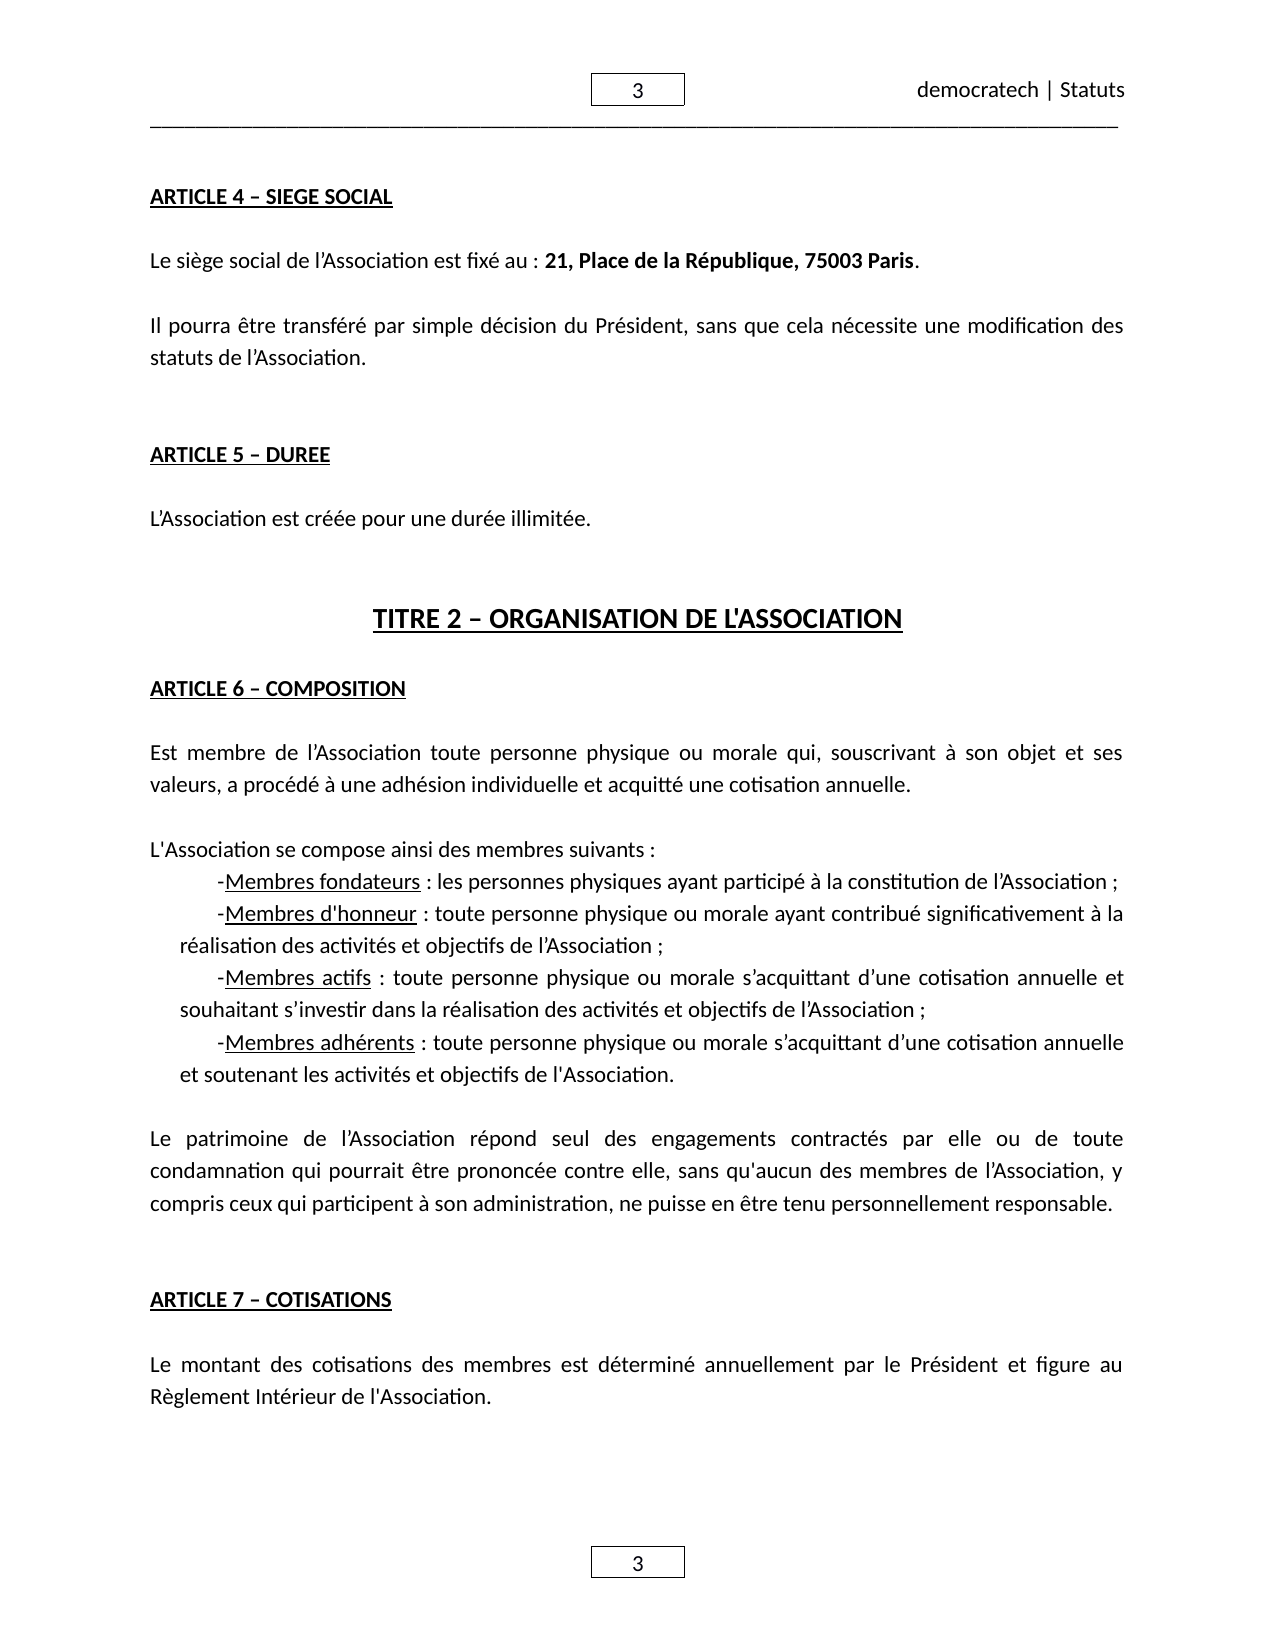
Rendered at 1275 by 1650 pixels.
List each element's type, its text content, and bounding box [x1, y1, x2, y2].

text L'Association se compose ainsi des membres suivants : [150, 835, 1125, 863]
text L’Association est créée pour une durée illimitée. [150, 504, 1125, 532]
text ARTICLE 6 – COMPOSITION [150, 674, 1125, 702]
text Est membre de l’Association toute personne physique ou morale qui, souscrivant à son objet et ses valeurs, a procédé à une adhésion individuelle et acquitté une cotisation annuelle. [150, 738, 1125, 798]
text Le patrimoine de l’Association répond seul des engagements contractés par elle ou de toute condamnation qui pourrait être prononcée contre elle, sans qu'aucun des membres de l’Association, y compris ceux qui participent à son administration, ne puisse en être tenu personnellement responsable. [150, 1124, 1125, 1217]
list Membres fondateurs : les personnes physiques ayant participé à la constitution de l’Association ; [179, 867, 1125, 895]
text Il pourra être transféré par simple décision du Président, sans que cela nécessite une modification des statuts de l’Association. [150, 311, 1125, 371]
list Membres adhérents : toute personne physique ou morale s’acquittant d’une cotisation annuelle et soutenant les activités et objectifs de l'Association. [179, 1028, 1125, 1088]
text ARTICLE 7 – COTISATIONS [150, 1285, 1125, 1313]
list Membres actifs : toute personne physique ou morale s’acquittant d’une cotisation annuelle et souhaitant s’investir dans la réalisation des activités et objectifs de l’Association ; [179, 963, 1125, 1024]
text ARTICLE 5 – DUREE [150, 440, 1125, 468]
text Le montant des cotisations des membres est déterminé annuellement par le Président et figure au Règlement Intérieur de l'Association. [150, 1350, 1125, 1410]
text Le siège social de l’Association est fixé au : 21, Place de la République, 75003 Paris. [150, 247, 1125, 274]
list Membres d'honneur : toute personne physique ou morale ayant contribué significativement à la réalisation des activités et objectifs de l’Association ; [179, 899, 1125, 959]
text TITRE 2 – ORGANISATION DE L'ASSOCIATION [150, 601, 1125, 636]
text ARTICLE 4 – SIEGE SOCIAL [150, 182, 1125, 210]
